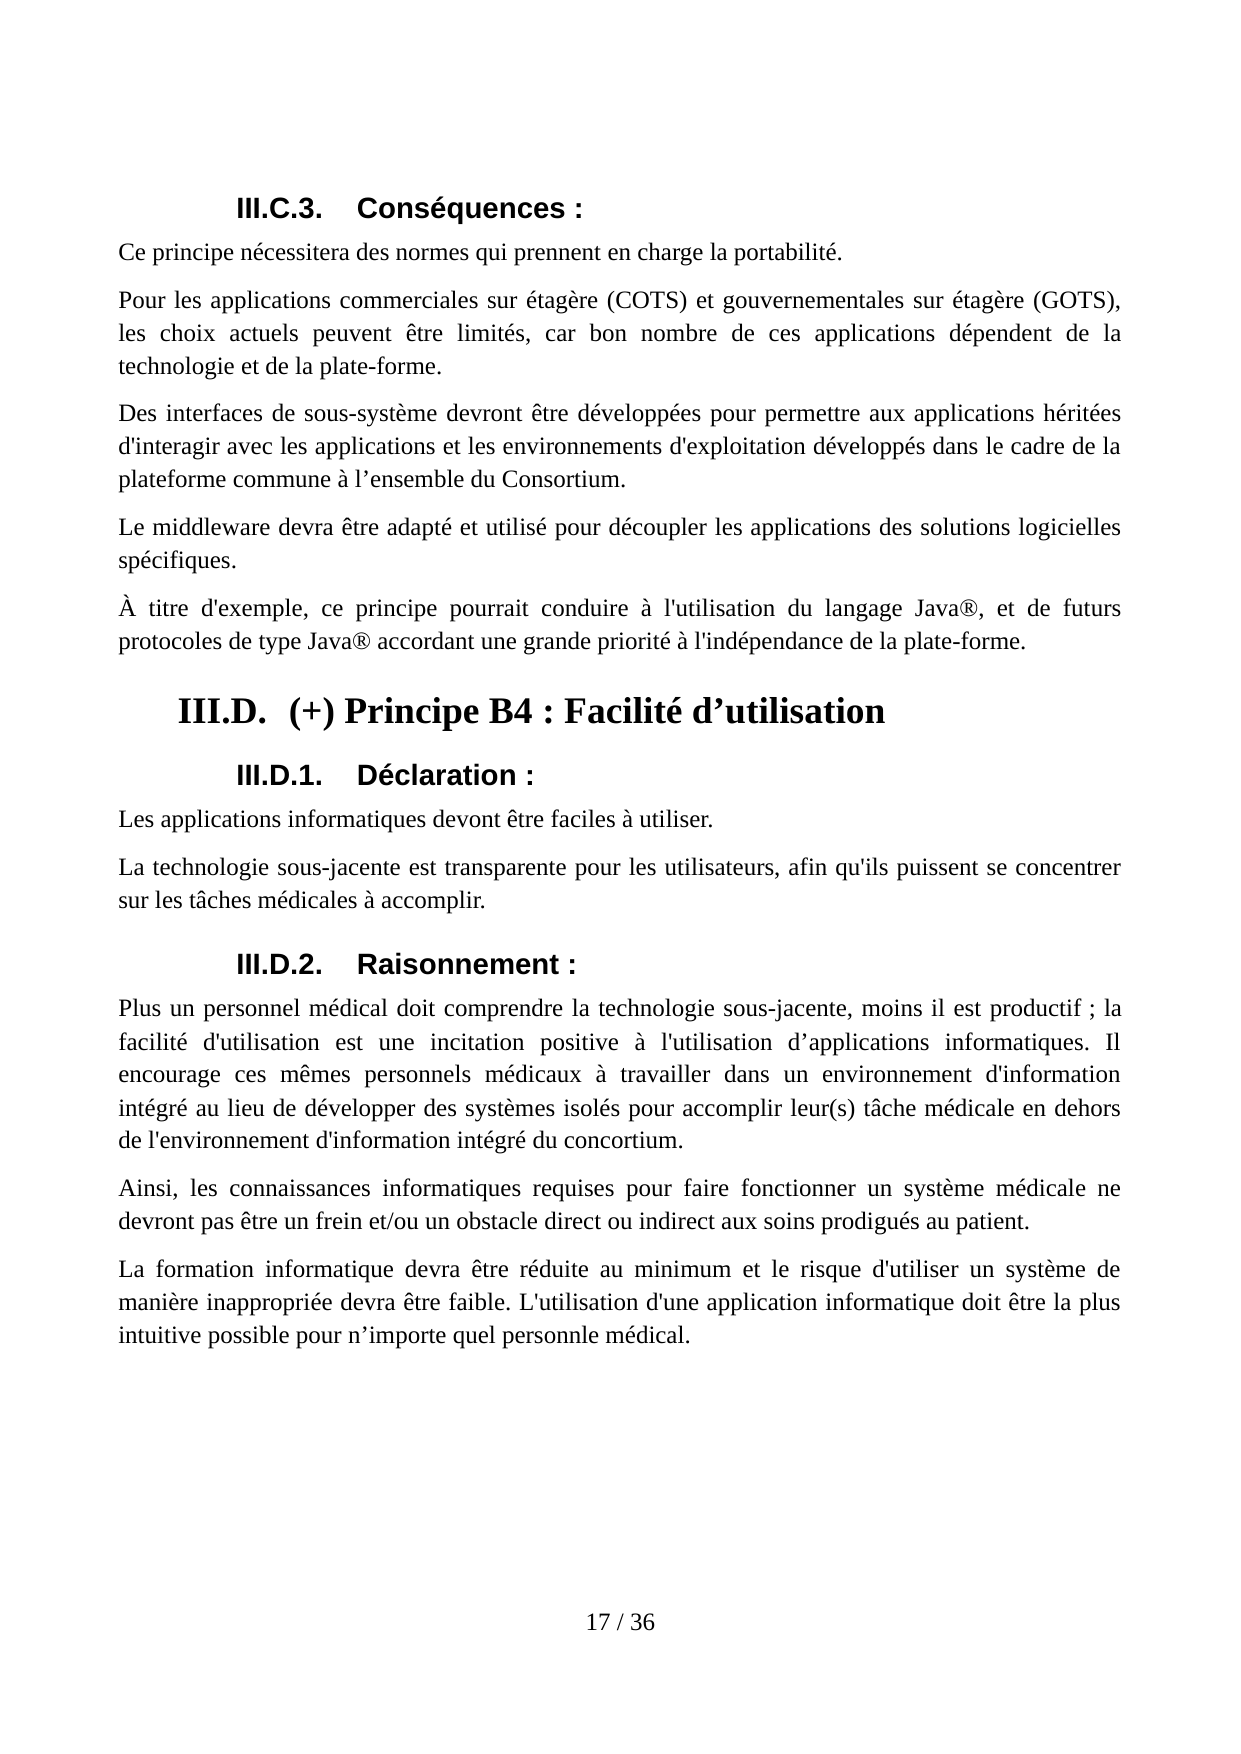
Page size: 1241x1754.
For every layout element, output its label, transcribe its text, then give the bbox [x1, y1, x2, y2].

subtitle (+) Principe B4 : Facilité d’utilisation [118, 688, 1122, 731]
text Ainsi, les connaissances informatiques requises pour faire fonctionner un système médicale ne devront pas être un frein et/ou un obstacle direct ou indirect aux soins prodigués au patient. [118, 1173, 1122, 1235]
text À titre d'exemple, ce principe pourrait conduire à l'utilisation du langage Java®, et de futurs protocoles de type Java® accordant une grande priorité à l'indépendance de la plate-forme. [118, 593, 1122, 654]
text Ce principe nécessitera des normes qui prennent en charge la portabilité. [118, 237, 1122, 266]
text La technologie sous-jacente est transparente pour les utilisateurs, afin qu'ils puissent se concentrer sur les tâches médicales à accomplir. [118, 852, 1122, 914]
subtitle Déclaration : [118, 758, 1122, 792]
text Les applications informatiques devont être faciles à utiliser. [118, 804, 1122, 833]
text Le middleware devra être adapté et utilisé pour découpler les applications des solutions logicielles spécifiques. [118, 512, 1122, 574]
subtitle Conséquences : [118, 191, 1122, 225]
text Des interfaces de sous-système devront être développées pour permettre aux applications héritées d'interagir avec les applications et les environnements d'exploitation développés dans le cadre de la plateforme commune à l’ensemble du Consortium. [118, 398, 1122, 493]
subtitle Raisonnement : [118, 947, 1122, 981]
text La formation informatique devra être réduite au minimum et le risque d'utiliser un système de manière inappropriée devra être faible. L'utilisation d'une application informatique doit être la plus intuitive possible pour n’importe quel personnle médical. [118, 1254, 1122, 1349]
text Pour les applications commerciales sur étagère (COTS) et gouvernementales sur étagère (GOTS), les choix actuels peuvent être limités, car bon nombre de ces applications dépendent de la technologie et de la plate-forme. [118, 285, 1122, 379]
text Plus un personnel médical doit comprendre la technologie sous-jacente, moins il est productif ; la facilité d'utilisation est une incitation positive à l'utilisation d’applications informatiques. Il encourage ces mêmes personnels médicaux à travailler dans un environnement d'information intégré au lieu de développer des systèmes isolés pour accomplir leur(s) tâche médicale en dehors de l'environnement d'information intégré du concortium. [118, 993, 1122, 1154]
